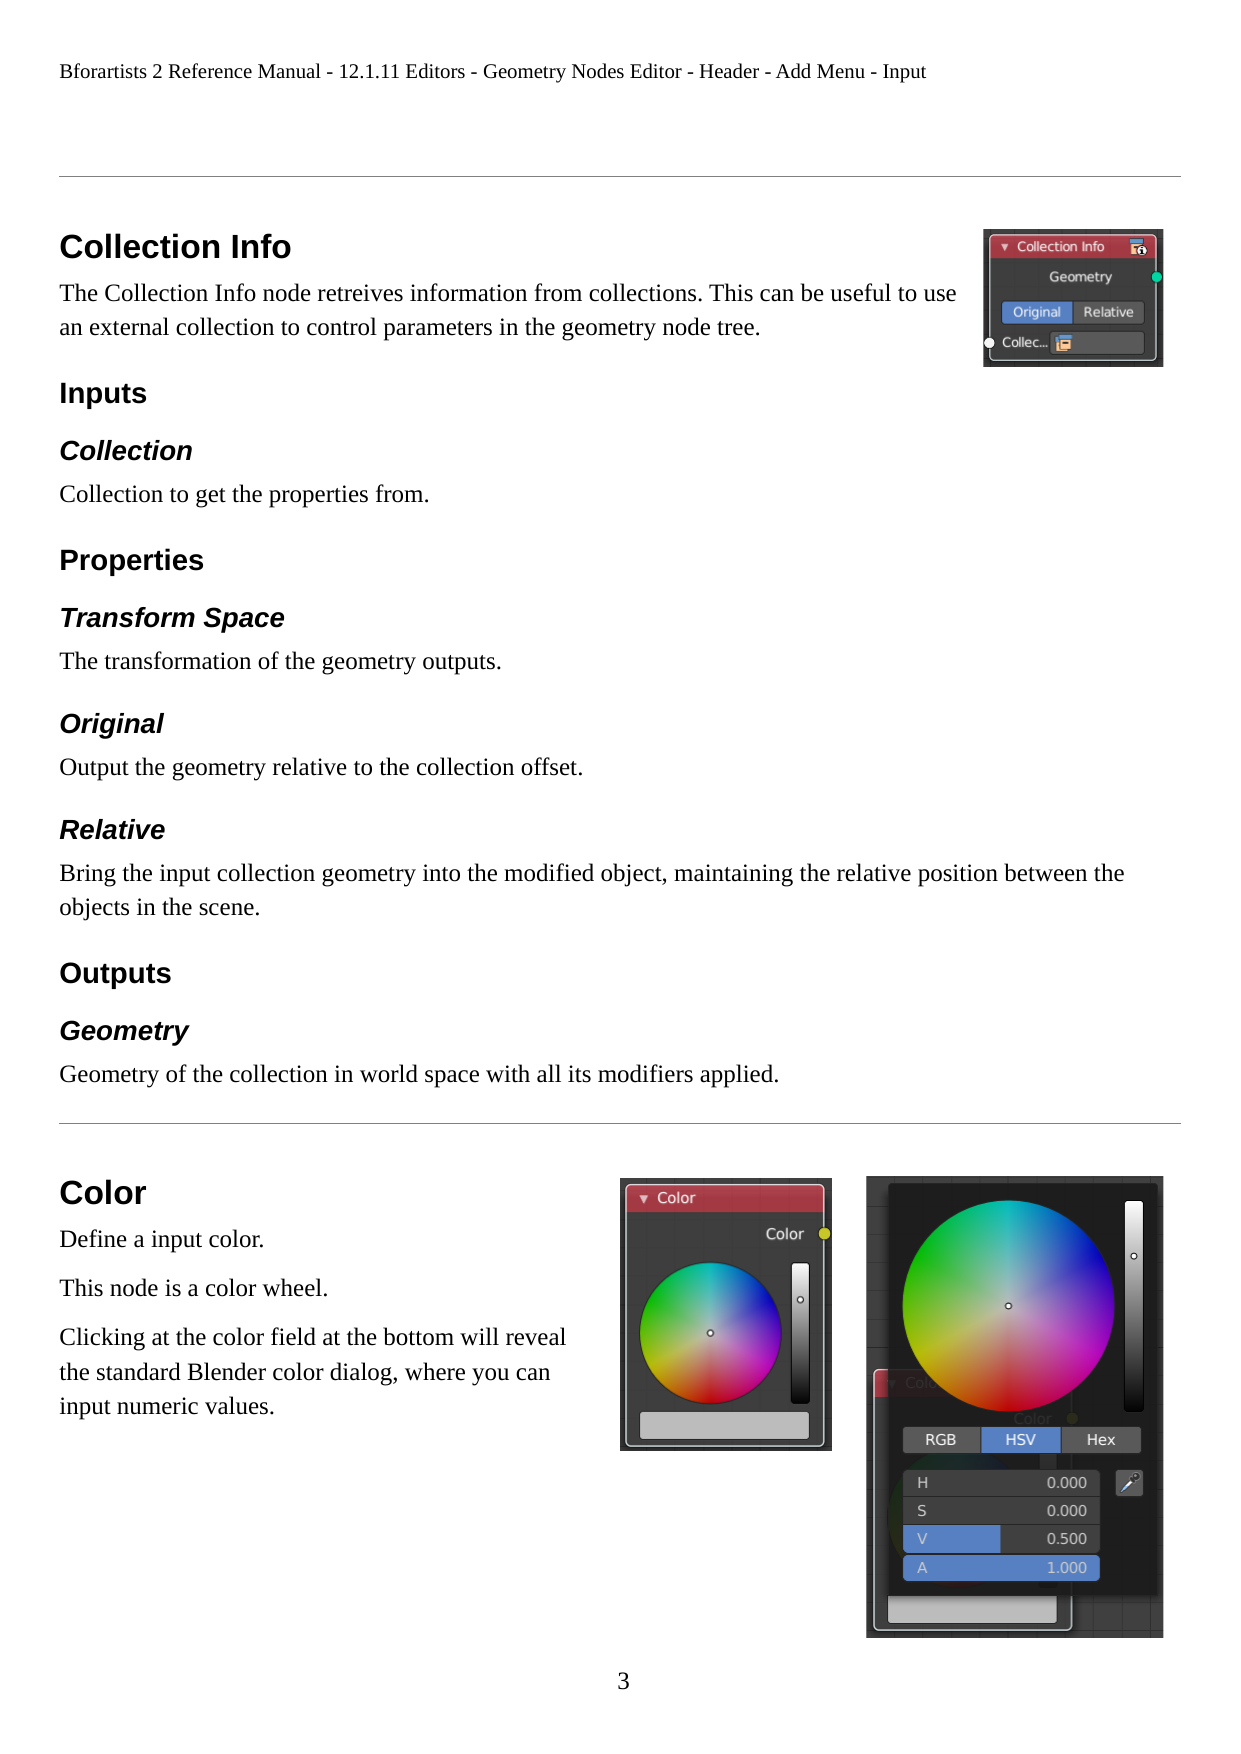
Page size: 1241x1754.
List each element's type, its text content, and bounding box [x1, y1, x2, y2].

text Clicking at the color field at the bottom will reveal the standard Blender color dialog, where you can input numeric values. [59, 1322, 620, 1420]
text Collection to get the properties from. [59, 479, 1181, 508]
text [832, 1273, 866, 1302]
text [832, 1322, 866, 1420]
subtitle Transform Space [59, 601, 1181, 633]
subtitle Outputs [59, 956, 1181, 989]
text The Collection Info node retreives information from collections. This can be useful to use an external collection to control parameters in the geometry node tree. [59, 278, 983, 341]
subtitle Properties [59, 543, 1181, 576]
picture [983, 229, 1164, 367]
subtitle Original [59, 707, 1181, 739]
subtitle Collection [59, 435, 1181, 467]
text The transformation of the geometry outputs. [59, 646, 1181, 674]
text Bring the input collection geometry into the modified object, maintaining the relative position between the objects in the scene. [59, 858, 1181, 921]
text Output the geometry relative to the collection offset. [59, 752, 1181, 781]
text [832, 1224, 866, 1253]
text This node is a color wheel. [59, 1273, 620, 1302]
text Define a input color. [59, 1224, 620, 1253]
subtitle Color [59, 1173, 1181, 1212]
subtitle Geometry [59, 1014, 1181, 1046]
picture [866, 1176, 1164, 1638]
text Geometry of the collection in world space with all its modifiers applied. [59, 1059, 1181, 1088]
subtitle Relative [59, 813, 1181, 845]
subtitle Collection Info [59, 227, 1181, 265]
picture [620, 1178, 832, 1451]
text [1164, 1224, 1181, 1253]
subtitle Inputs [59, 376, 1181, 410]
